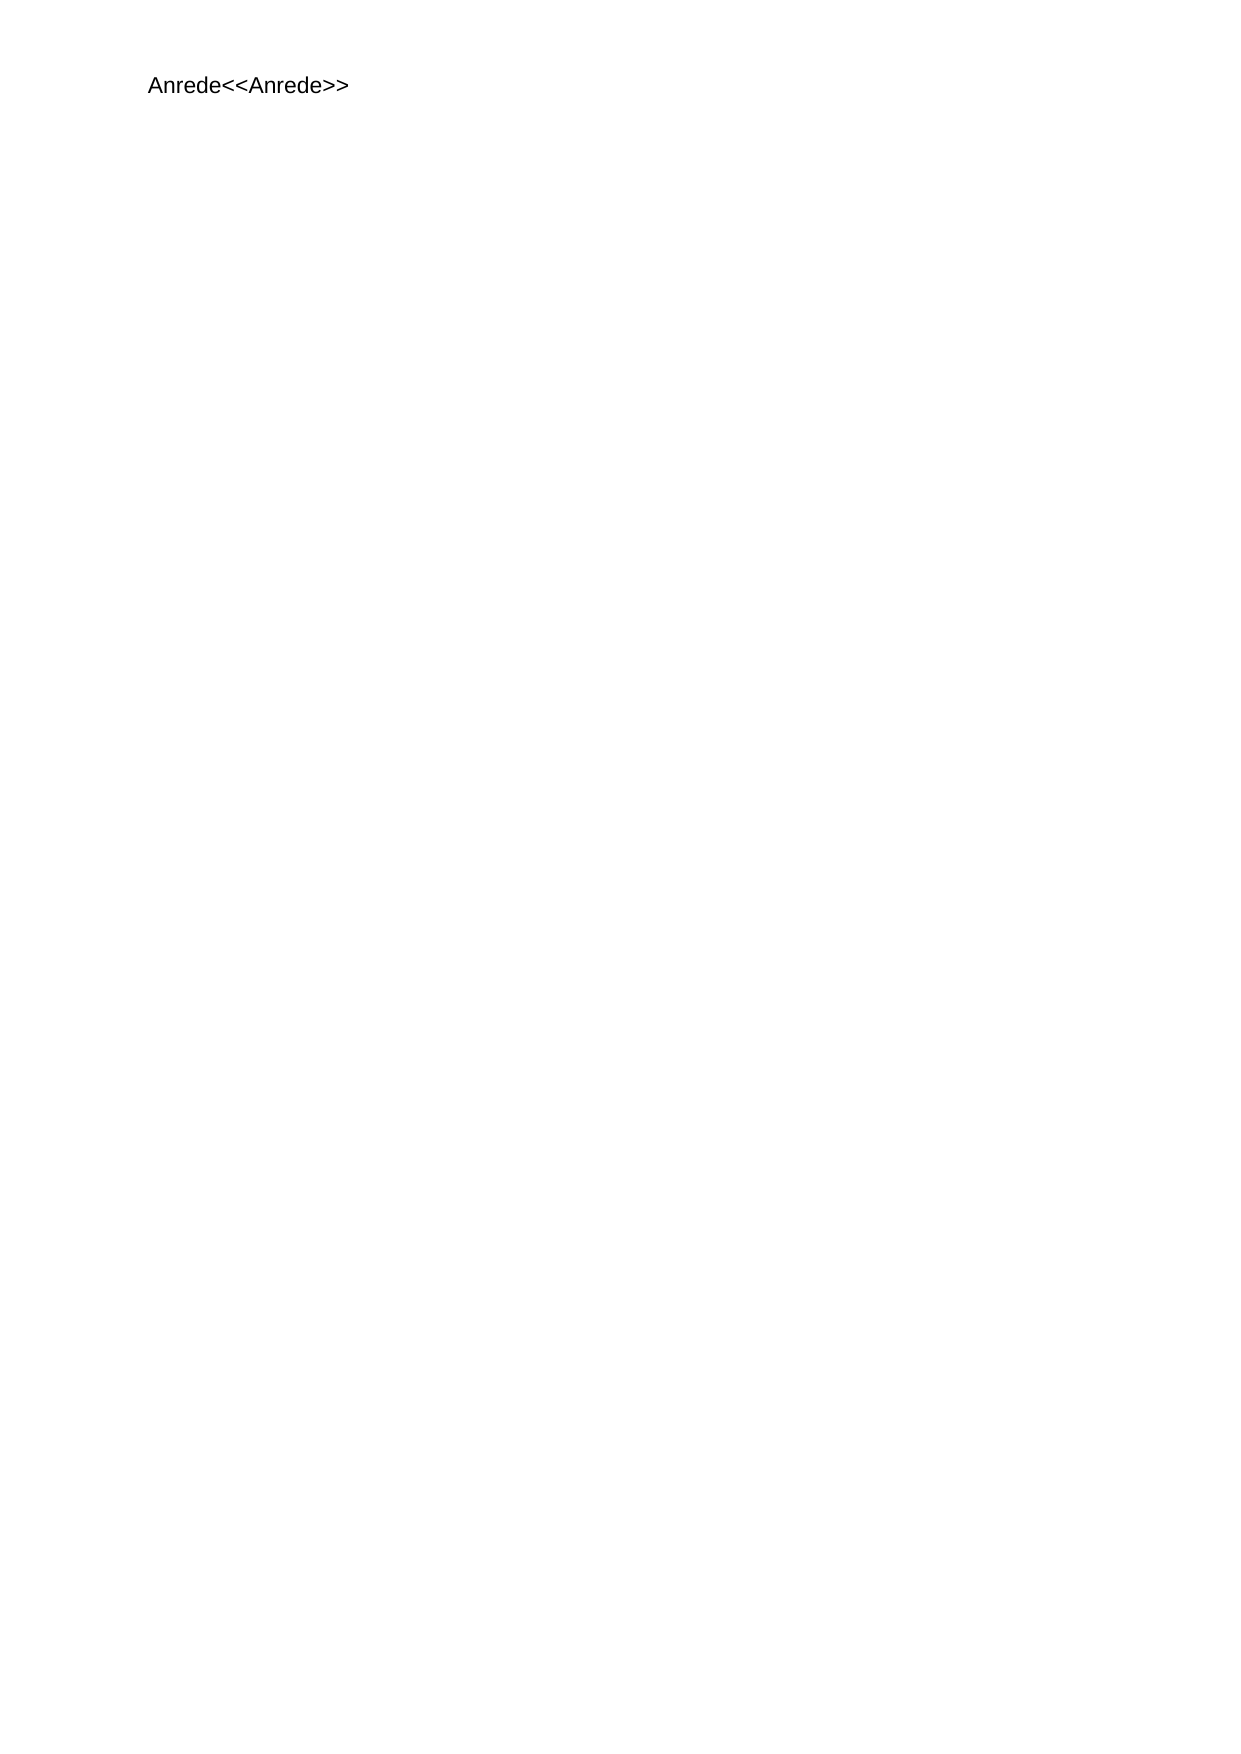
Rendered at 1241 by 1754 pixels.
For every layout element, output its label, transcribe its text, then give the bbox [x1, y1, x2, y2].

text Anrede<<Anrede>> [148, 71, 1108, 98]
